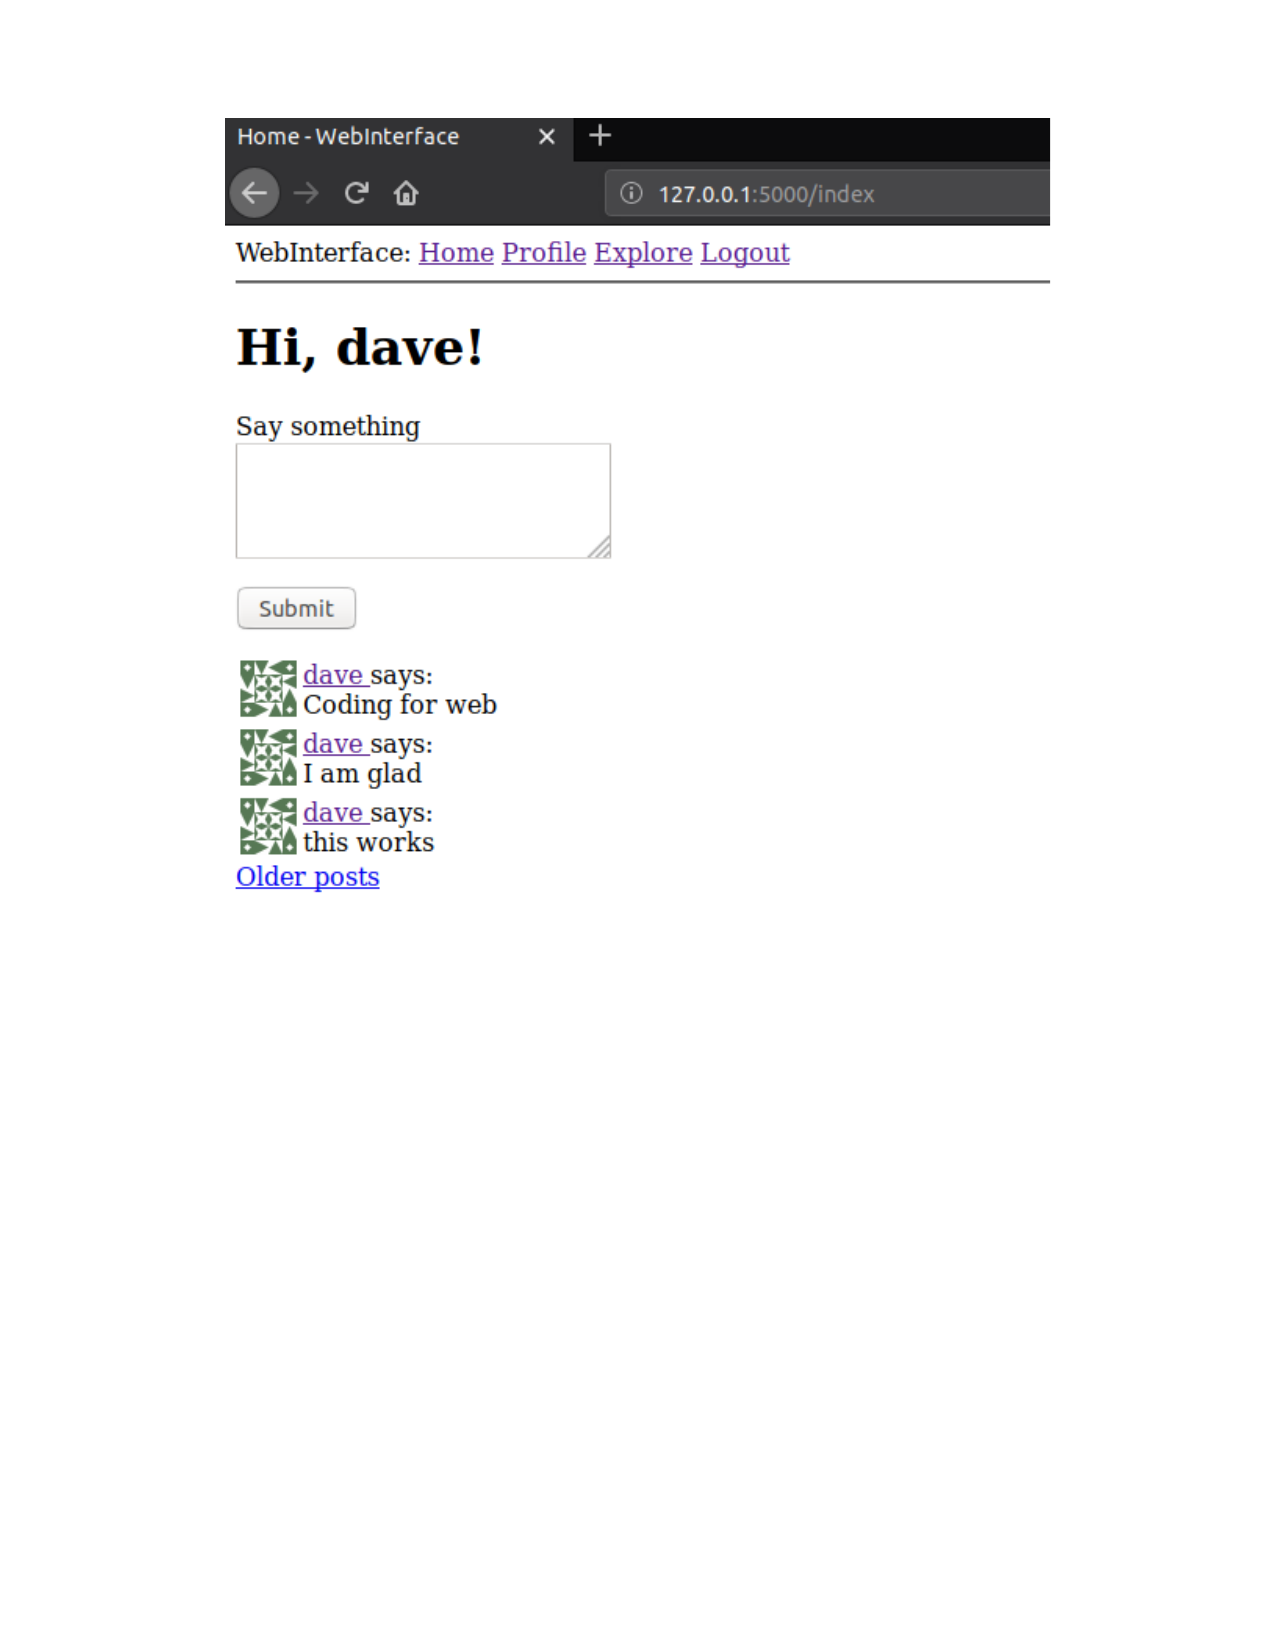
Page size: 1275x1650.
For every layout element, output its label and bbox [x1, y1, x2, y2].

picture [225, 118, 1050, 947]
